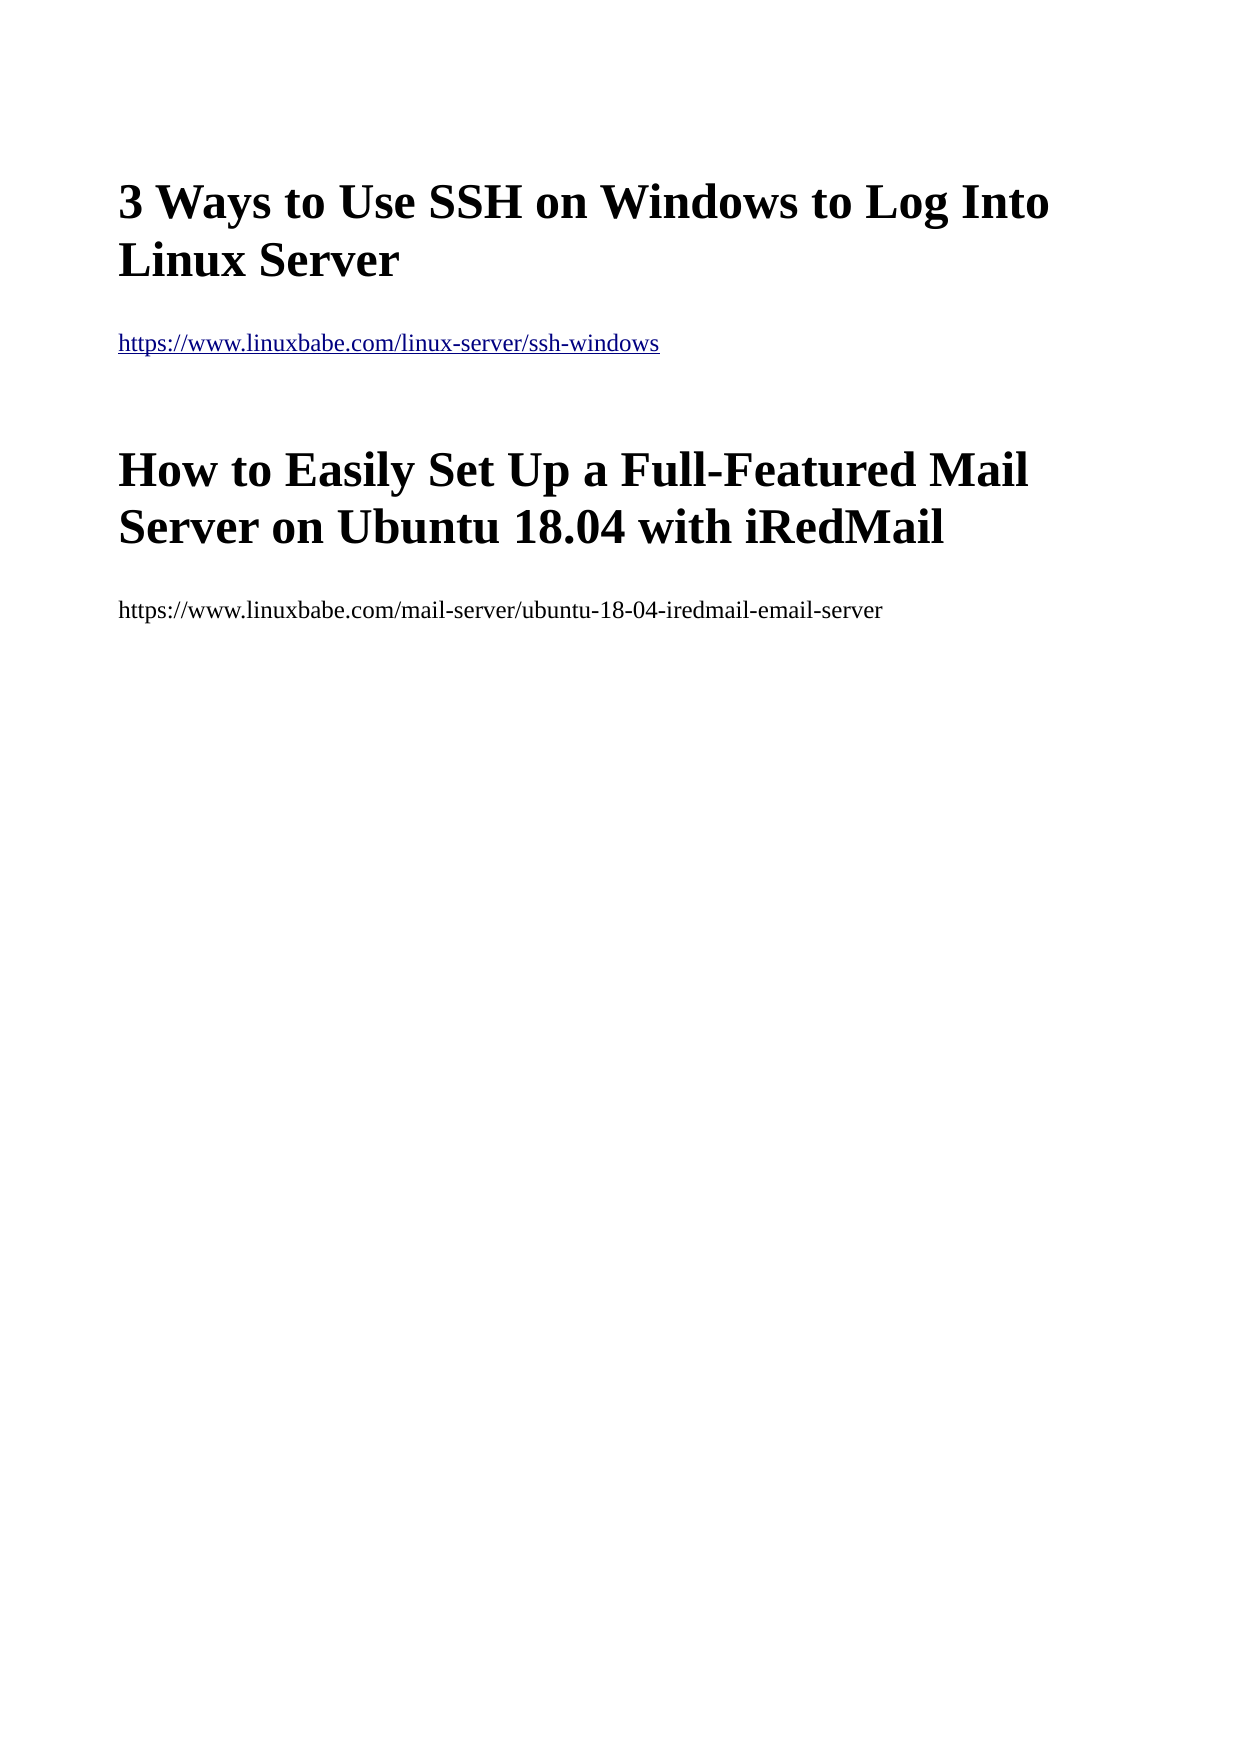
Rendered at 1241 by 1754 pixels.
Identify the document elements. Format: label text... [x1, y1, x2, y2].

text https://www.linuxbabe.com/mail-server/ubuntu-18-04-iredmail-email-server [118, 596, 1122, 624]
subtitle How to Easily Set Up a Full-Featured Mail Server on Ubuntu 18.04 with iRedMail [118, 439, 1122, 554]
text https://www.linuxbabe.com/linux-server/ssh-windows [118, 328, 1122, 357]
subtitle 3 Ways to Use SSH on Windows to Log Into Linux Server [118, 172, 1122, 287]
